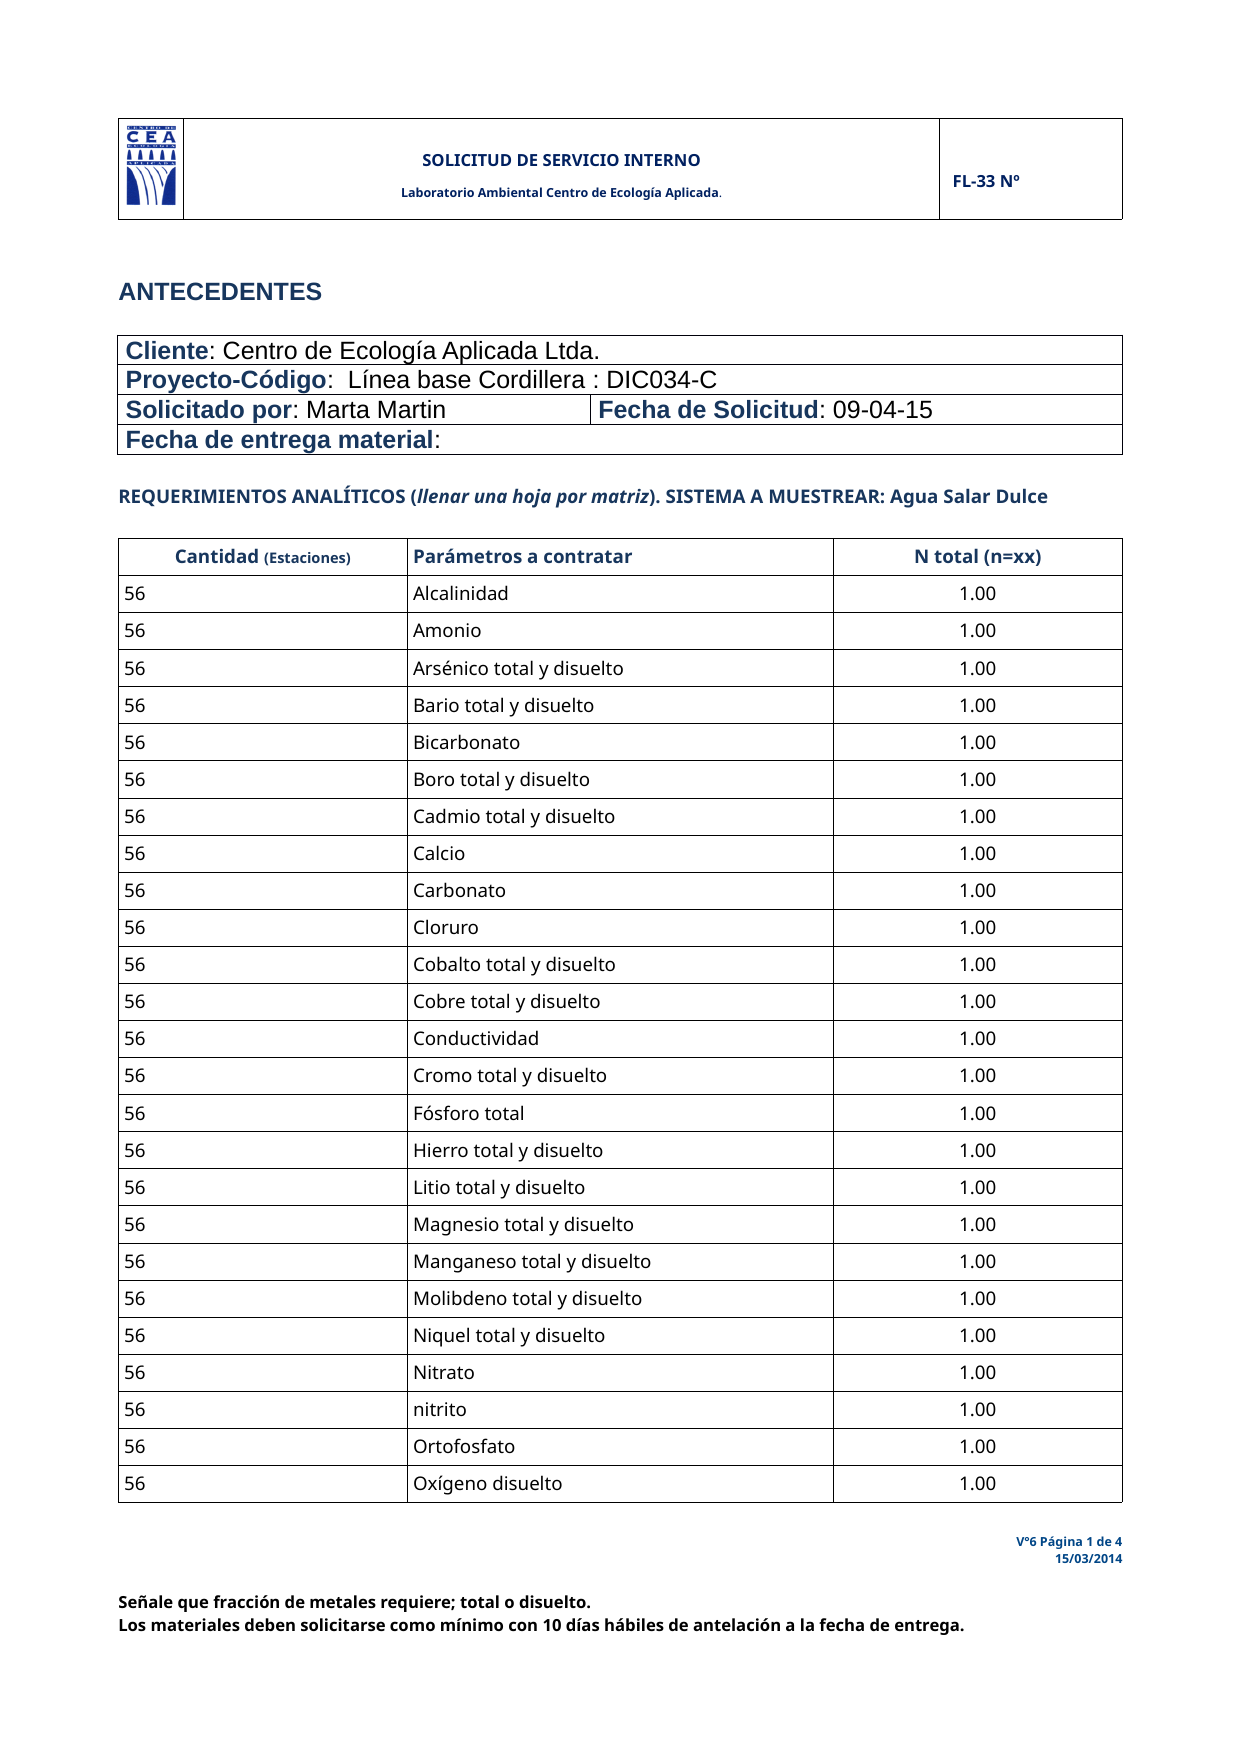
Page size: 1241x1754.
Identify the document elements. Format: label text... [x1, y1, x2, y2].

table_cell Arsénico total y disuelto [408, 650, 833, 686]
table_cell Cloruro [408, 910, 833, 946]
table_cell Conductividad [408, 1021, 833, 1057]
table_cell 56 [119, 799, 407, 834]
table_cell 1.00 [834, 1318, 1122, 1354]
table_cell Boro total y disuelto [408, 761, 833, 797]
table_header Cantidad (Estaciones) [119, 539, 407, 575]
table_header N total (n=xx) [834, 539, 1122, 575]
table_cell Cadmio total y disuelto [408, 799, 833, 834]
table_cell 56 [119, 1466, 407, 1502]
table_cell Amonio [408, 613, 833, 649]
table_cell 56 [119, 761, 407, 797]
table_cell Ortofosfato [408, 1429, 833, 1465]
table_cell 56 [119, 910, 407, 946]
table_cell Bicarbonato [408, 724, 833, 760]
table_cell 56 [119, 836, 407, 872]
table_cell 1.00 [834, 1281, 1122, 1317]
table_cell 1.00 [834, 1244, 1122, 1279]
table_cell 1.00 [834, 1132, 1122, 1168]
table_cell 1.00 [834, 799, 1122, 834]
table_cell nitrito [408, 1392, 833, 1428]
table_cell Fecha de Solicitud: 09-04-15 [591, 395, 1122, 424]
table_cell 56 [119, 984, 407, 1020]
table_header Parámetros a contratar [408, 539, 833, 575]
table_cell 1.00 [834, 1206, 1122, 1242]
table_cell Bario total y disuelto [408, 687, 833, 723]
text ANTECEDENTES [118, 277, 1122, 306]
table_cell 56 [119, 873, 407, 909]
table_cell 1.00 [834, 910, 1122, 946]
table_cell 1.00 [834, 1095, 1122, 1131]
table_cell 1.00 [834, 836, 1122, 872]
table_cell 56 [119, 1206, 407, 1242]
table_cell 56 [119, 1058, 407, 1094]
table_cell 56 [119, 1318, 407, 1354]
table_cell 1.00 [834, 984, 1122, 1020]
table_cell 1.00 [834, 687, 1122, 723]
table_cell 56 [119, 1429, 407, 1465]
table_cell Alcalinidad [408, 576, 833, 612]
table_cell 56 [119, 1281, 407, 1317]
table_cell 1.00 [834, 1466, 1122, 1502]
table_cell 56 [119, 947, 407, 983]
table_cell 1.00 [834, 1355, 1122, 1391]
table_cell 56 [119, 1095, 407, 1131]
text REQUERIMIENTOS ANALÍTICOS (llenar una hoja por matriz). SISTEMA A MUESTREAR: Agua Salar Dulce [118, 483, 1122, 509]
table_cell Nitrato [408, 1355, 833, 1391]
table_cell Proyecto-Código: Línea base Cordillera : DIC034-C [118, 365, 1122, 394]
table_cell Calcio [408, 836, 833, 872]
table_cell 1.00 [834, 761, 1122, 797]
table_cell Cromo total y disuelto [408, 1058, 833, 1094]
table_cell Solicitado por: Marta Martin [118, 395, 590, 424]
table_cell Cobalto total y disuelto [408, 947, 833, 983]
table_cell Cobre total y disuelto [408, 984, 833, 1020]
table_cell 1.00 [834, 1169, 1122, 1205]
table_cell Fósforo total [408, 1095, 833, 1131]
table_cell Magnesio total y disuelto [408, 1206, 833, 1242]
table_cell Litio total y disuelto [408, 1169, 833, 1205]
table_cell 1.00 [834, 1021, 1122, 1057]
table_cell Carbonato [408, 873, 833, 909]
table_cell 56 [119, 613, 407, 649]
table_cell 1.00 [834, 1429, 1122, 1465]
table_cell 56 [119, 1021, 407, 1057]
table_cell Manganeso total y disuelto [408, 1244, 833, 1279]
table_cell Oxígeno disuelto [408, 1466, 833, 1502]
table_cell 56 [119, 1355, 407, 1391]
table_cell Niquel total y disuelto [408, 1318, 833, 1354]
picture [124, 123, 179, 207]
table_cell 1.00 [834, 1058, 1122, 1094]
table_cell 1.00 [834, 576, 1122, 612]
table_cell 1.00 [834, 724, 1122, 760]
table_cell 56 [119, 687, 407, 723]
table_cell 1.00 [834, 947, 1122, 983]
table_cell 1.00 [834, 650, 1122, 686]
table_cell 56 [119, 724, 407, 760]
table_cell 56 [119, 1244, 407, 1279]
table_cell 56 [119, 1132, 407, 1168]
table_cell 56 [119, 650, 407, 686]
table_cell 1.00 [834, 613, 1122, 649]
table_cell 56 [119, 1392, 407, 1428]
table_cell 56 [119, 1169, 407, 1205]
table_cell Fecha de entrega material: [118, 425, 1122, 454]
table_cell Hierro total y disuelto [408, 1132, 833, 1168]
table_cell 1.00 [834, 873, 1122, 909]
table_cell 1.00 [834, 1392, 1122, 1428]
table_header Cliente: Centro de Ecología Aplicada Ltda. [118, 336, 1122, 364]
table_cell 56 [119, 576, 407, 612]
table_cell Molibdeno total y disuelto [408, 1281, 833, 1317]
